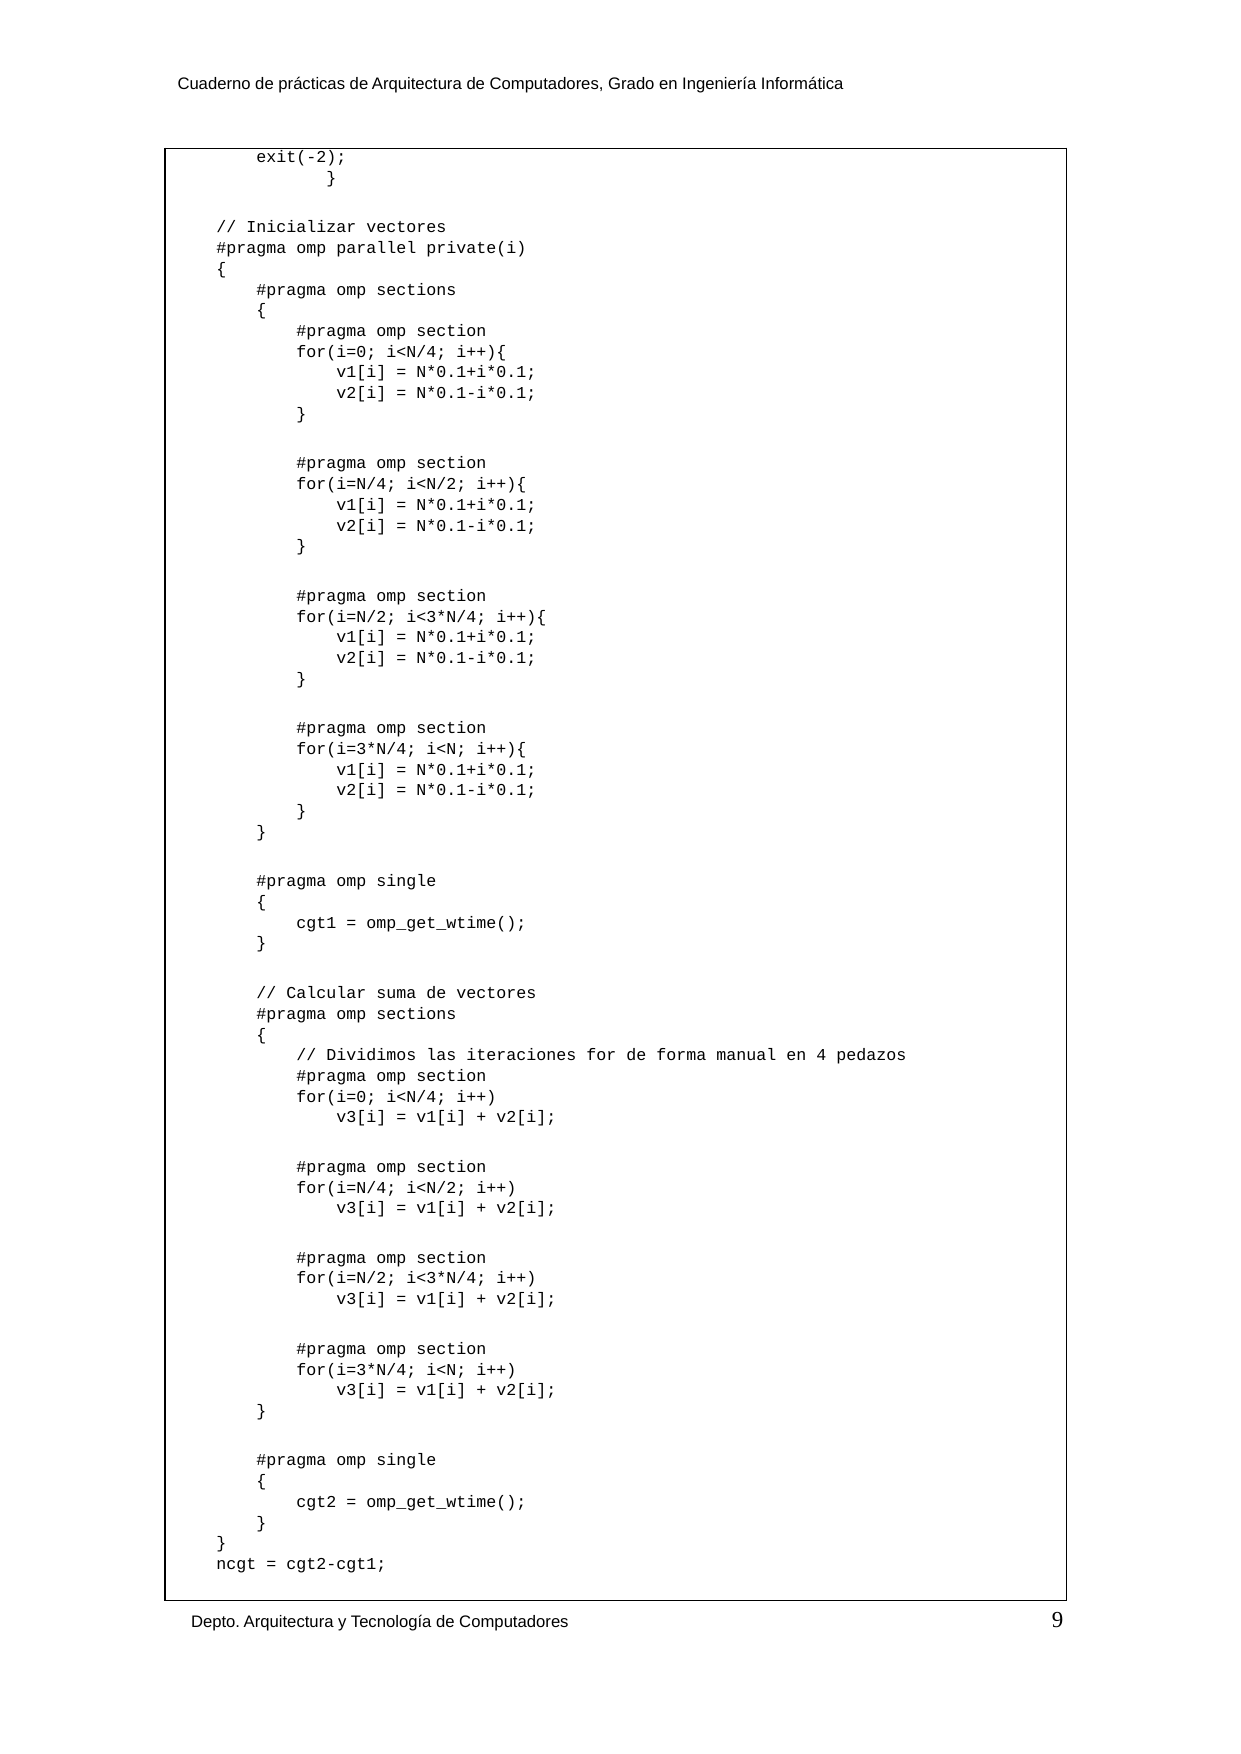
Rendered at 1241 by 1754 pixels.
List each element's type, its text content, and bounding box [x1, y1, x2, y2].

table_header exit(-2); } // Inicializar vectores #pragma omp parallel private(i) { #pragma omp sections { #pragma omp section for(i=0; i<N/4; i++){ v1[i] = N*0.1+i*0.1; v2[i] = N*0.1-i*0.1; } #pragma omp section for(i=N/4; i<N/2; i++){ v1[i] = N*0.1+i*0.1; v2[i] = N*0.1-i*0.1; } #pragma omp section for(i=N/2; i<3*N/4; i++){ v1[i] = N*0.1+i*0.1; v2[i] = N*0.1-i*0.1; } #pragma omp section for(i=3*N/4; i<N; i++){ v1[i] = N*0.1+i*0.1; v2[i] = N*0.1-i*0.1; } } #pragma omp single { cgt1 = omp_get_wtime(); } // Calcular suma de vectores #pragma omp sections { // Dividimos las iteraciones for de forma manual en 4 pedazos #pragma omp section for(i=0; i<N/4; i++) v3[i] = v1[i] + v2[i]; #pragma omp section for(i=N/4; i<N/2; i++) v3[i] = v1[i] + v2[i]; #pragma omp section for(i=N/2; i<3*N/4; i++) v3[i] = v1[i] + v2[i]; #pragma omp section for(i=3*N/4; i<N; i++) v3[i] = v1[i] + v2[i]; } #pragma omp single { cgt2 = omp_get_wtime(); } } ncgt = cgt2-cgt1; [166, 149, 1066, 1600]
